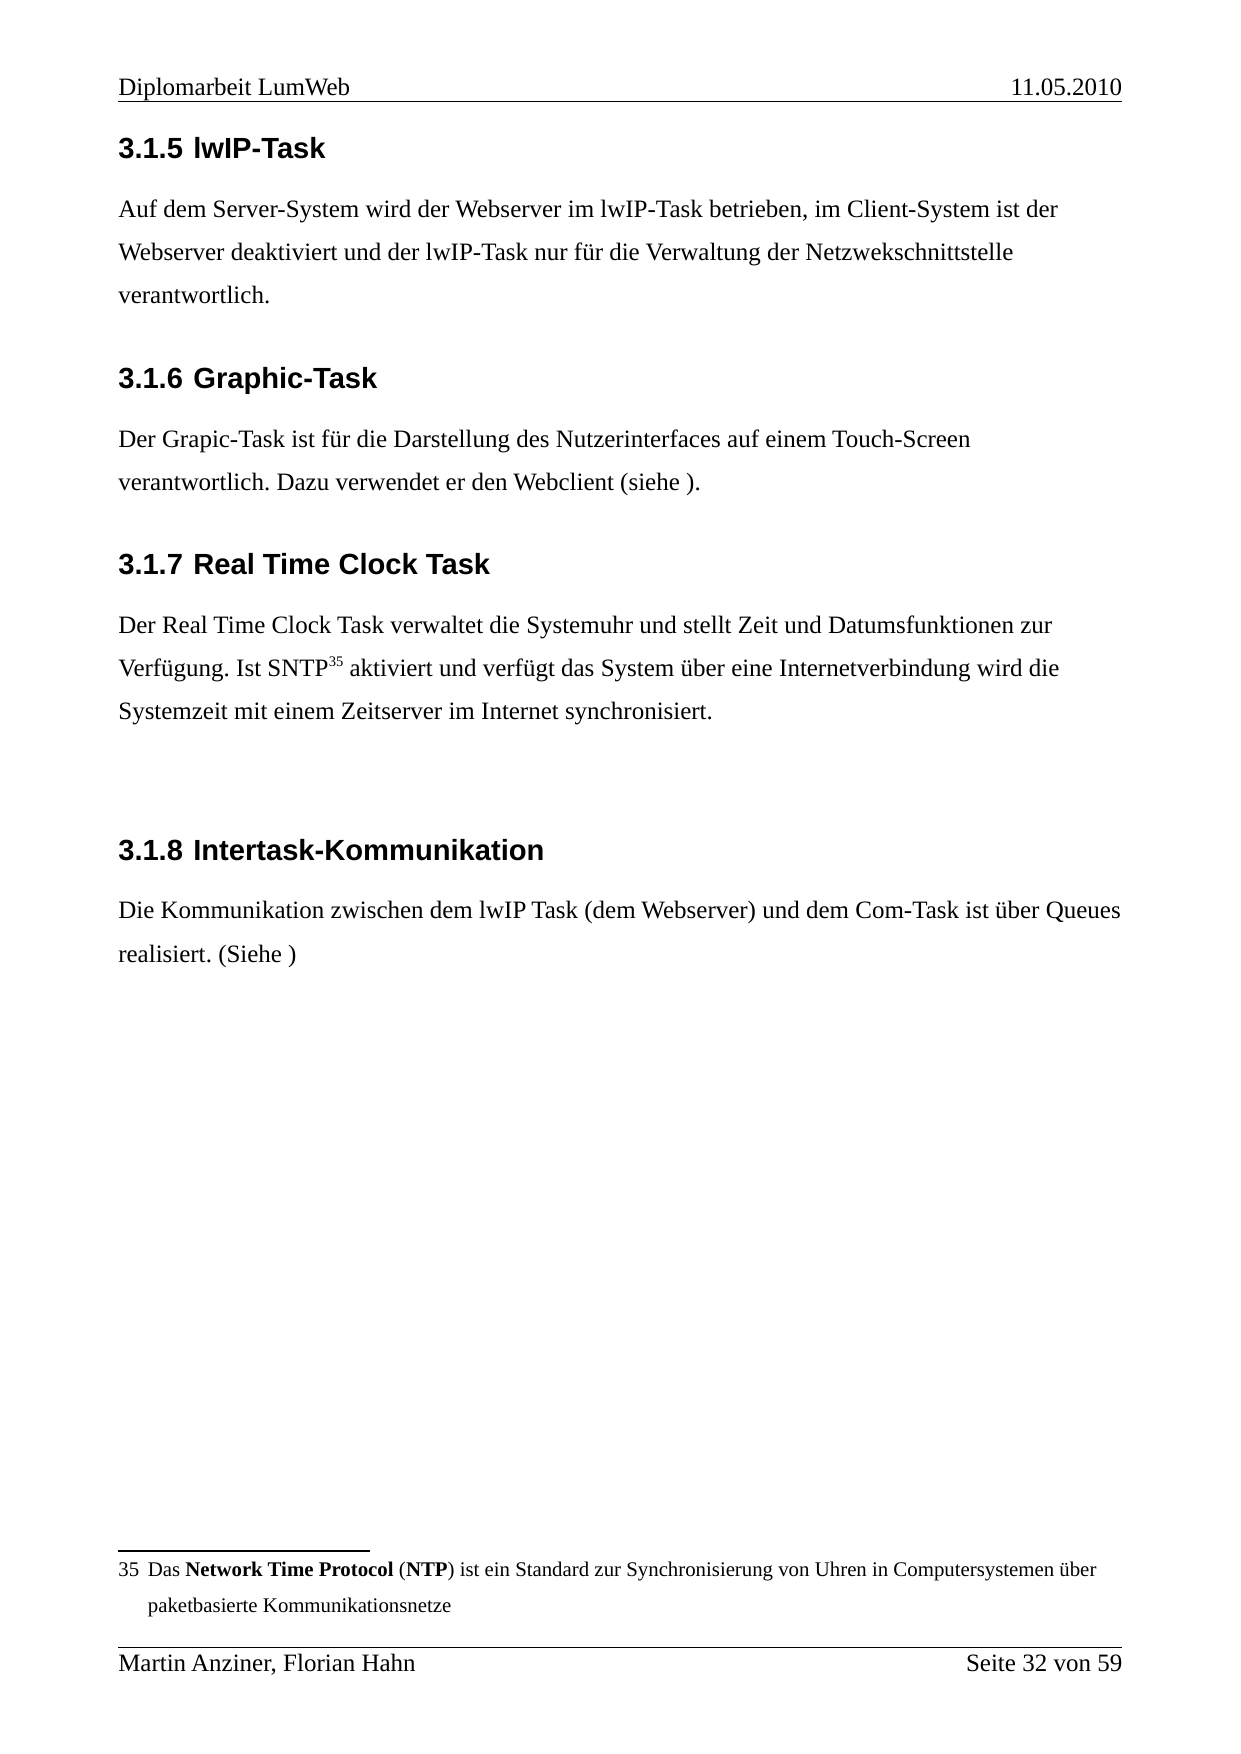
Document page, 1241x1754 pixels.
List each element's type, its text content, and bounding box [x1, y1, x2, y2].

subtitle lwIP-Task [118, 131, 1122, 165]
text Das Network Time Protocol (NTP) ist ein Standard zur Synchronisierung von Uhren in Computersystemen über paketbasierte Kommunikationsnetze [118, 1557, 1122, 1617]
subtitle Graphic-Task [118, 361, 1122, 394]
text Auf dem Server-System wird der Webserver im lwIP-Task betrieben, im Client-System ist der Webserver deaktiviert und der lwIP-Task nur für die Verwaltung der Netzwekschnittstelle verantwortlich. [118, 194, 1122, 309]
text Der Grapic-Task ist für die Darstellung des Nutzerinterfaces auf einem Touch-Screen verantwortlich. Dazu verwendet er den Webclient (siehe ). [118, 424, 1122, 496]
subtitle Real Time Clock Task [118, 547, 1122, 581]
text Die Kommunikation zwischen dem lwIP Task (dem Webserver) und dem Com-Task ist über Queues realisiert. (Siehe ) [118, 896, 1122, 967]
text Der Real Time Clock Task verwaltet die Systemuhr und stellt Zeit und Datumsfunktionen zur Verfügung. Ist SNTP aktiviert und verfügt das System über eine Internetverbindung wird die Systemzeit mit einem Zeitserver im Internet synchronisiert. [118, 610, 1122, 725]
subtitle Intertask-Kommunikation [118, 833, 1122, 866]
